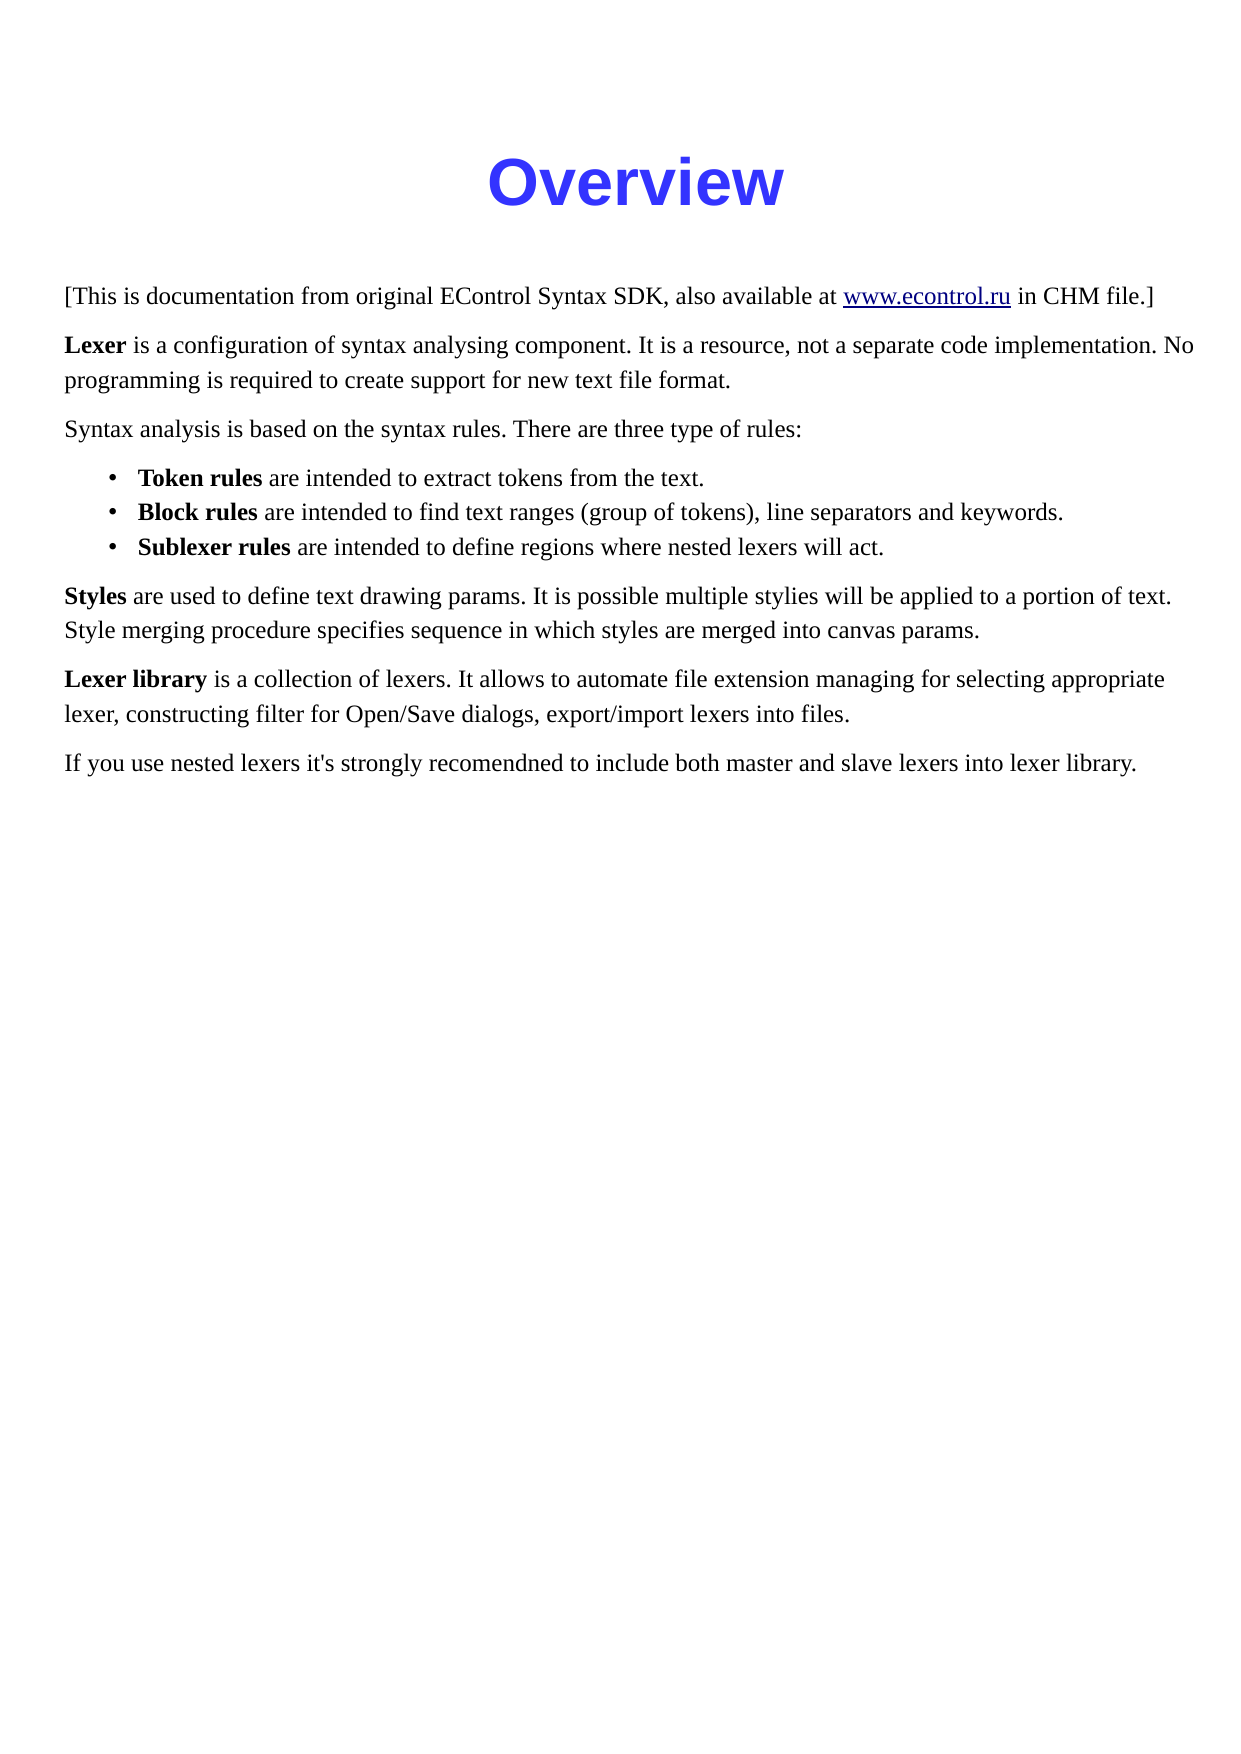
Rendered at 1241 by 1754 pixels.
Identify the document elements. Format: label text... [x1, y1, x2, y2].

title Overview [64, 143, 1208, 220]
text If you use nested lexers it's strongly recomendned to include both master and slave lexers into lexer library. [64, 748, 1208, 777]
text Styles are used to define text drawing params. It is possible multiple stylies will be applied to a portion of text. Style merging procedure specifies sequence in which styles are merged into canvas params. [64, 581, 1208, 644]
text Lexer is a configuration of syntax analysing component. It is a resource, not a separate code implementation. No programming is required to create support for new text file format. [64, 330, 1208, 394]
list Sublexer rules are intended to define regions where nested lexers will act. [108, 532, 1208, 561]
text Lexer library is a collection of lexers. It allows to automate file extension managing for selecting appropriate lexer, constructing filter for Open/Save dialogs, export/import lexers into files. [64, 664, 1208, 728]
text Syntax analysis is based on the syntax rules. There are three type of rules: [64, 414, 1208, 443]
text [This is documentation from original EControl Syntax SDK, also available at www.econtrol.ru in CHM file.] [64, 281, 1208, 310]
list Block rules are intended to find text ranges (group of tokens), line separators and keywords. [108, 497, 1208, 526]
list Token rules are intended to extract tokens from the text. [108, 463, 1208, 492]
